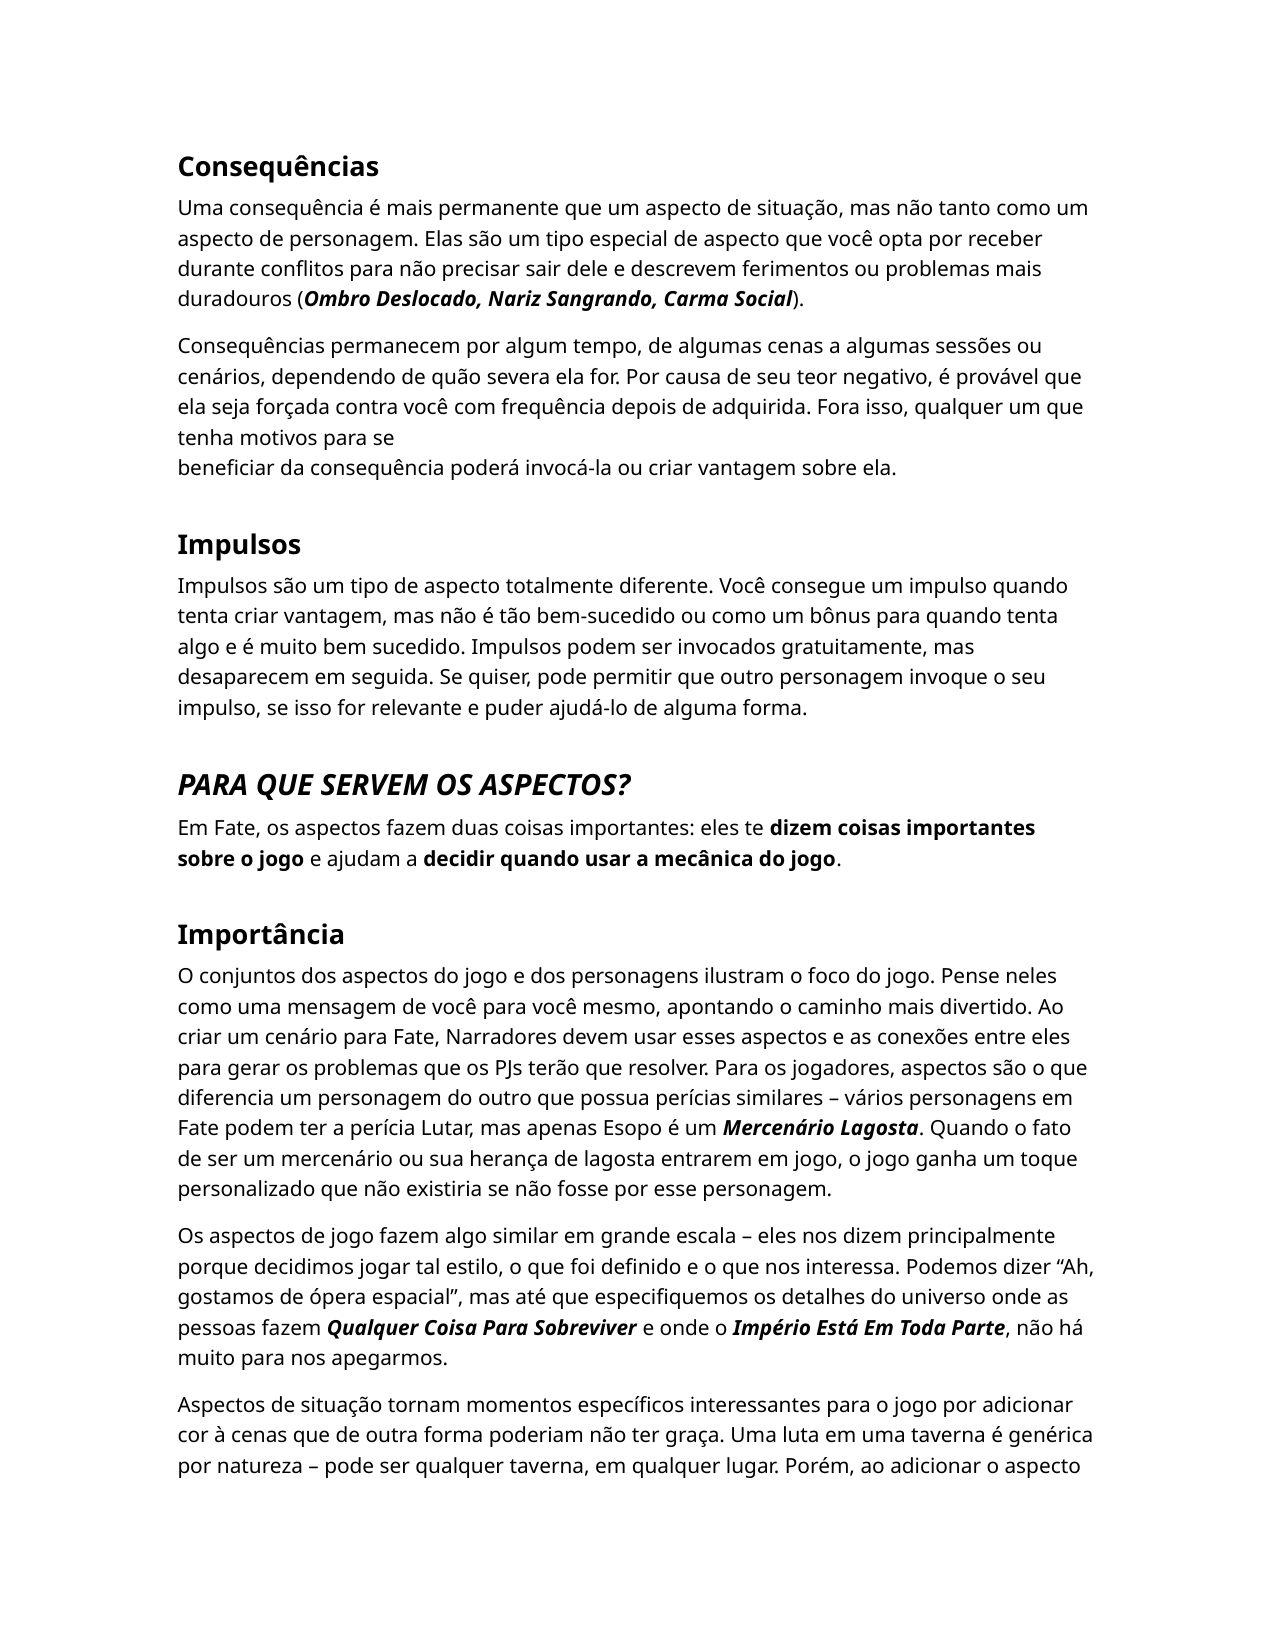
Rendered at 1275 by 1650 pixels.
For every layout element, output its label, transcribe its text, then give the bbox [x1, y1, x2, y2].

text Uma consequência é mais permanente que um aspecto de situação, mas não tanto como um aspecto de personagem. Elas são um tipo especial de aspecto que você opta por receber durante conﬂitos para não precisar sair dele e descrevem ferimentos ou problemas mais duradouros (Ombro Deslocado, Nariz Sangrando, Carma Social). [177, 193, 1098, 313]
text Impulsos são um tipo de aspecto totalmente diferente. Você consegue um impulso quando tenta criar vantagem, mas não é tão bem-sucedido ou como um bônus para quando tenta algo e é muito bem sucedido. Impulsos podem ser invocados gratuitamente, mas desaparecem em seguida. Se quiser, pode permitir que outro personagem invoque o seu impulso, se isso for relevante e puder ajudá-lo de alguma forma. [177, 571, 1098, 721]
subtitle Importância [177, 916, 1098, 953]
subtitle Impulsos [177, 525, 1098, 562]
text Em Fate, os aspectos fazem duas coisas importantes: eles te dizem coisas importantes sobre o jogo e ajudam a decidir quando usar a mecânica do jogo. [177, 813, 1098, 872]
text O conjuntos dos aspectos do jogo e dos personagens ilustram o foco do jogo. Pense neles como uma mensagem de você para você mesmo, apontando o caminho mais divertido. Ao criar um cenário para Fate, Narradores devem usar esses aspectos e as conexões entre eles para gerar os problemas que os PJs terão que resolver. Para os jogadores, aspectos são o que diferencia um personagem do outro que possua perícias similares – vários personagens em Fate podem ter a perícia Lutar, mas apenas Esopo é um Mercenário Lagosta. Quando o fato de ser um mercenário ou sua herança de lagosta entrarem em jogo, o jogo ganha um toque personalizado que não existiria se não fosse por esse personagem. [177, 961, 1098, 1203]
subtitle Consequências [177, 148, 1098, 184]
text Os aspectos de jogo fazem algo similar em grande escala – eles nos dizem principalmente porque decidimos jogar tal estilo, o que foi definido e o que nos interessa. Podemos dizer “Ah, gostamos de ópera espacial”, mas até que especifiquemos os detalhes do universo onde as pessoas fazem Qualquer Coisa Para Sobreviver e onde o Império Está Em Toda Parte, não há muito para nos apegarmos. [177, 1221, 1098, 1372]
subtitle PARA QUE SERVEM OS ASPECTOS? [177, 765, 1098, 804]
text Consequências permanecem por algum tempo, de algumas cenas a algumas sessões ou cenários, dependendo de quão severa ela for. Por causa de seu teor negativo, é provável que ela seja forçada contra você com frequência depois de adquirida. Fora isso, qualquer um que tenha motivos para se beneficiar da consequência poderá invocá-la ou criar vantagem sobre ela. [177, 332, 1098, 482]
text Aspectos de situação tornam momentos específicos interessantes para o jogo por adicionar cor à cenas que de outra forma poderiam não ter graça. Uma luta em uma taverna é genérica por natureza – pode ser qualquer taverna, em qualquer lugar. Porém, ao adicionar o aspecto [177, 1390, 1098, 1479]
